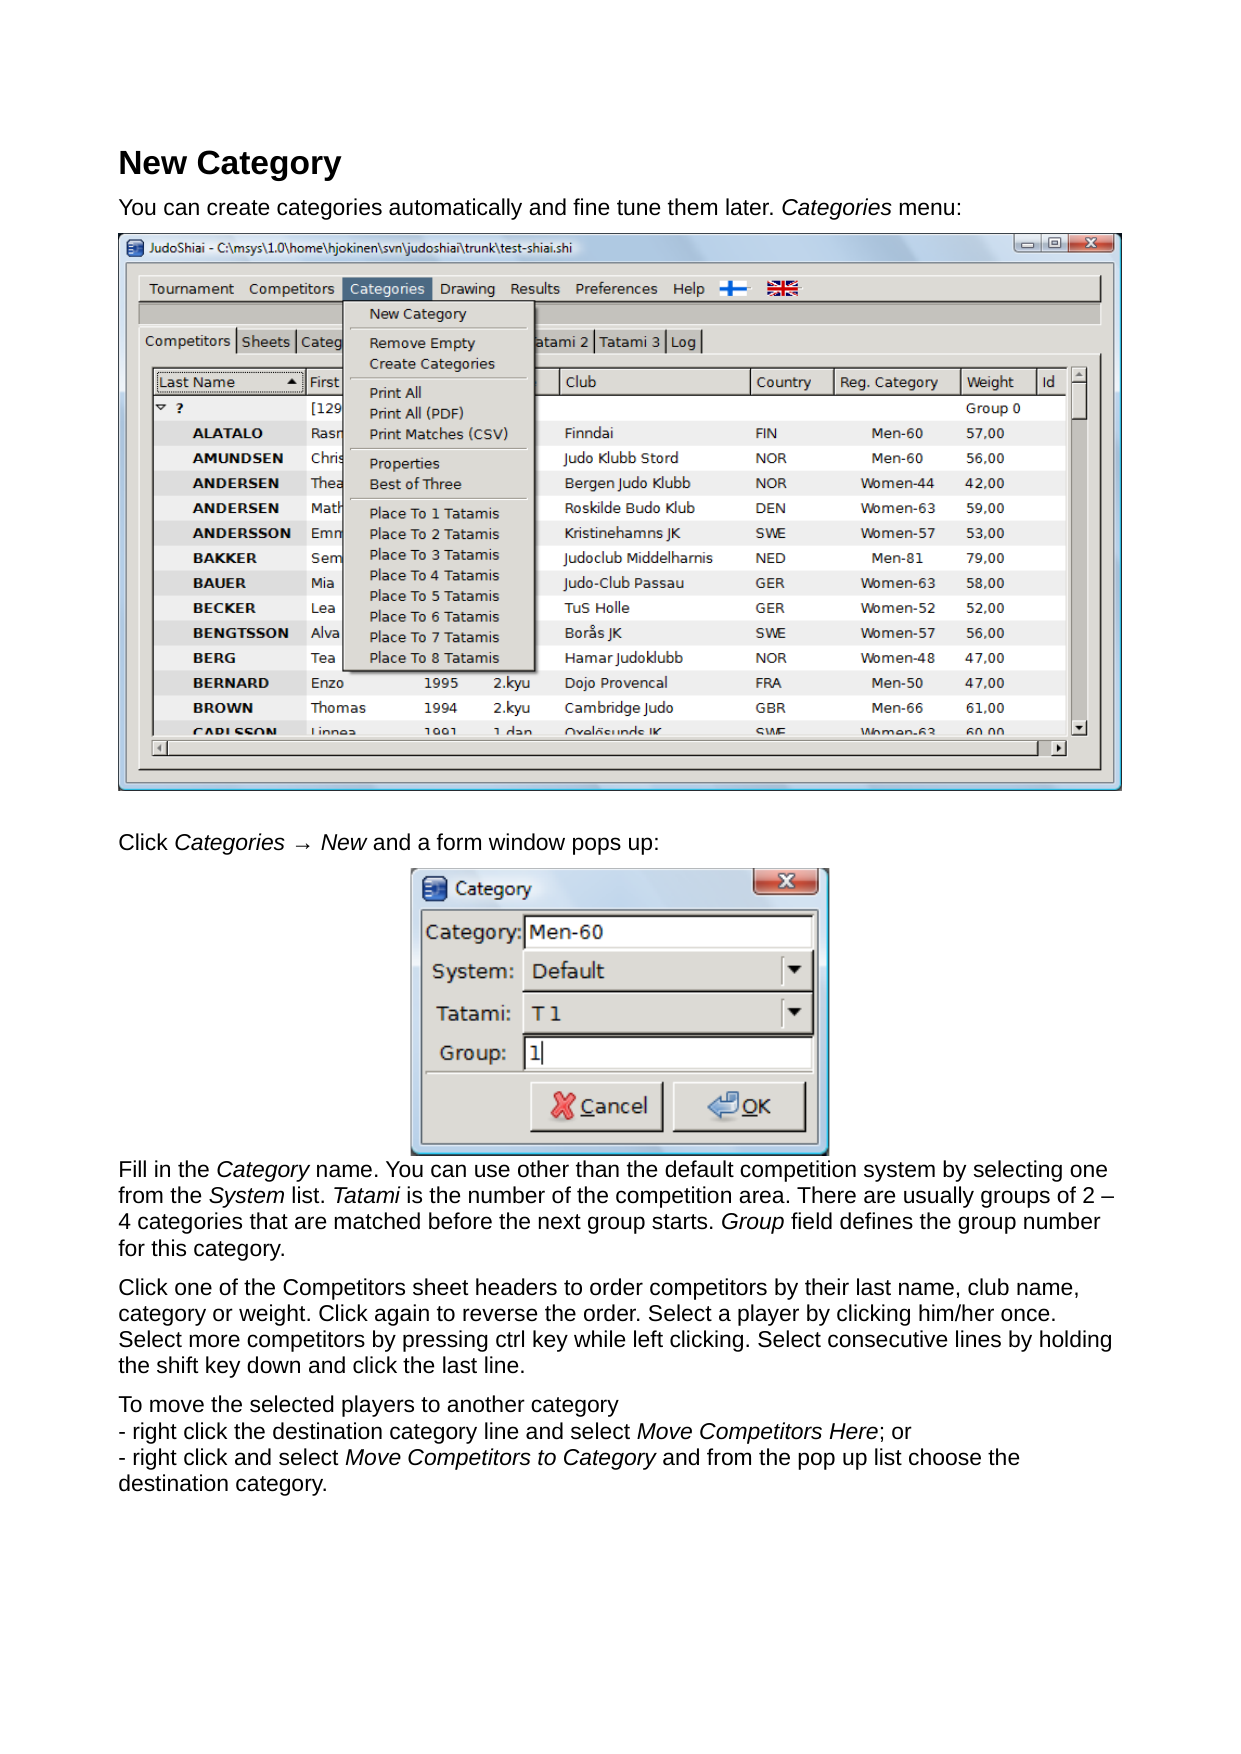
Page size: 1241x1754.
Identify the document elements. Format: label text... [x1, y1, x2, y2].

text You can create categories automatically and fine tune them later. Categories menu: [118, 194, 1122, 221]
text Click one of the Competitors sheet headers to order competitors by their last name, club name, category or weight. Click again to reverse the order. Select a player by clicking him/her once. Select more competitors by pressing ctrl key while left clicking. Select consecutive lines by holding the shift key down and click the last line. [118, 1273, 1122, 1379]
subtitle New Category [118, 143, 1122, 182]
text To move the selected players to another category - right click the destination category line and select Move Competitors Here; or - right click and select Move Competitors to Category and from the pop up list choose the destination category. [118, 1391, 1122, 1497]
text Click Categories → New and a form window pops up: [118, 829, 1122, 856]
text Fill in the Category name. You can use other than the default competition system by selecting one from the System list. Tatami is the number of the competition area. There are usually groups of 2 – 4 categories that are matched before the next group starts. Group field defines the group number for this category. [118, 1136, 1122, 1261]
picture [118, 233, 1122, 791]
picture [410, 868, 830, 1156]
